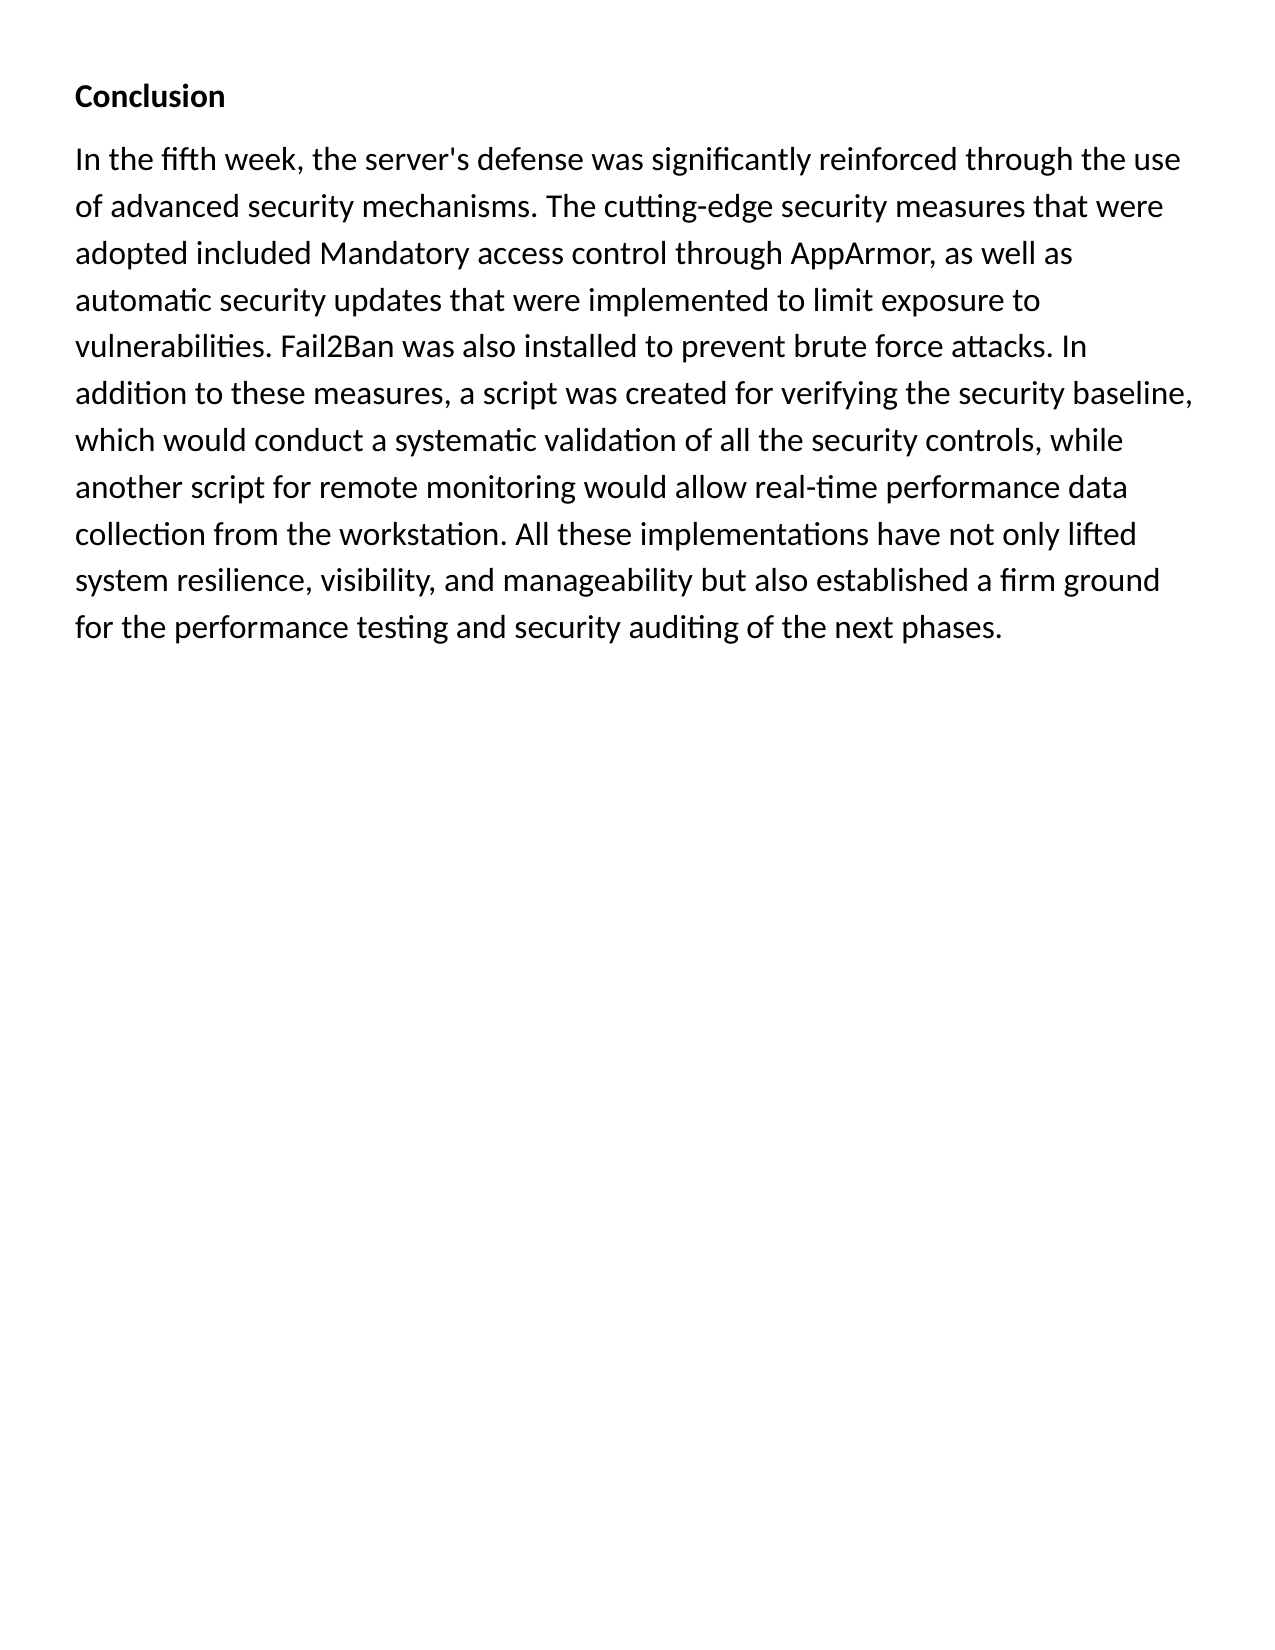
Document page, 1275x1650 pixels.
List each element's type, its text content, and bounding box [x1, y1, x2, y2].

text In the fifth week, the server's defense was significantly reinforced through the use of advanced security mechanisms. The cutting-edge security measures that were adopted included Mandatory access control through AppArmor, as well as automatic security updates that were implemented to limit exposure to vulnerabilities. Fail2Ban was also installed to prevent brute force attacks. In addition to these measures, a script was created for verifying the security baseline, which would conduct a systematic validation of all the security controls, while another script for remote monitoring would allow real-time performance data collection from the workstation. All these implementations have not only lifted system resilience, visibility, and manageability but also established a firm ground for the performance testing and security auditing of the next phases. [75, 138, 1200, 647]
text Conclusion [75, 75, 1200, 116]
